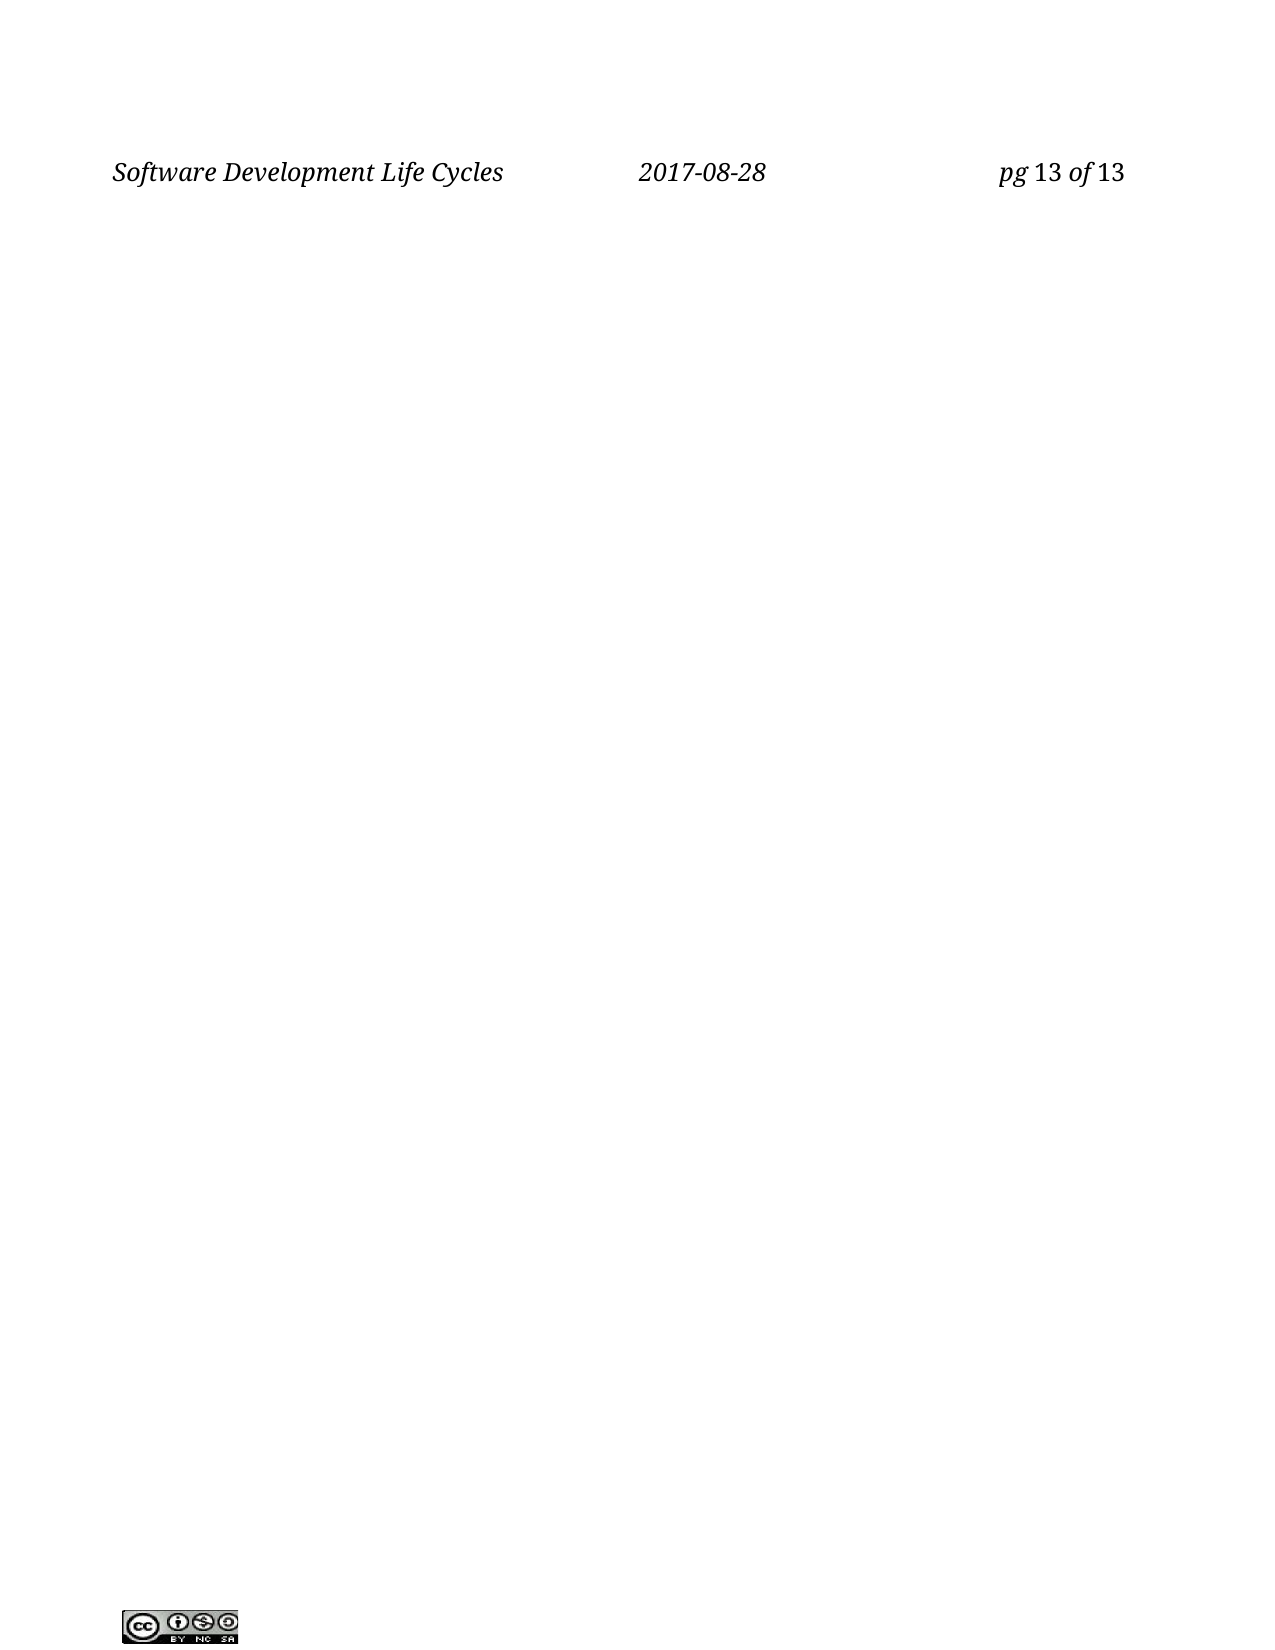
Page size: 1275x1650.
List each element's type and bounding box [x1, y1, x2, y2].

picture [121, 1610, 239, 1644]
